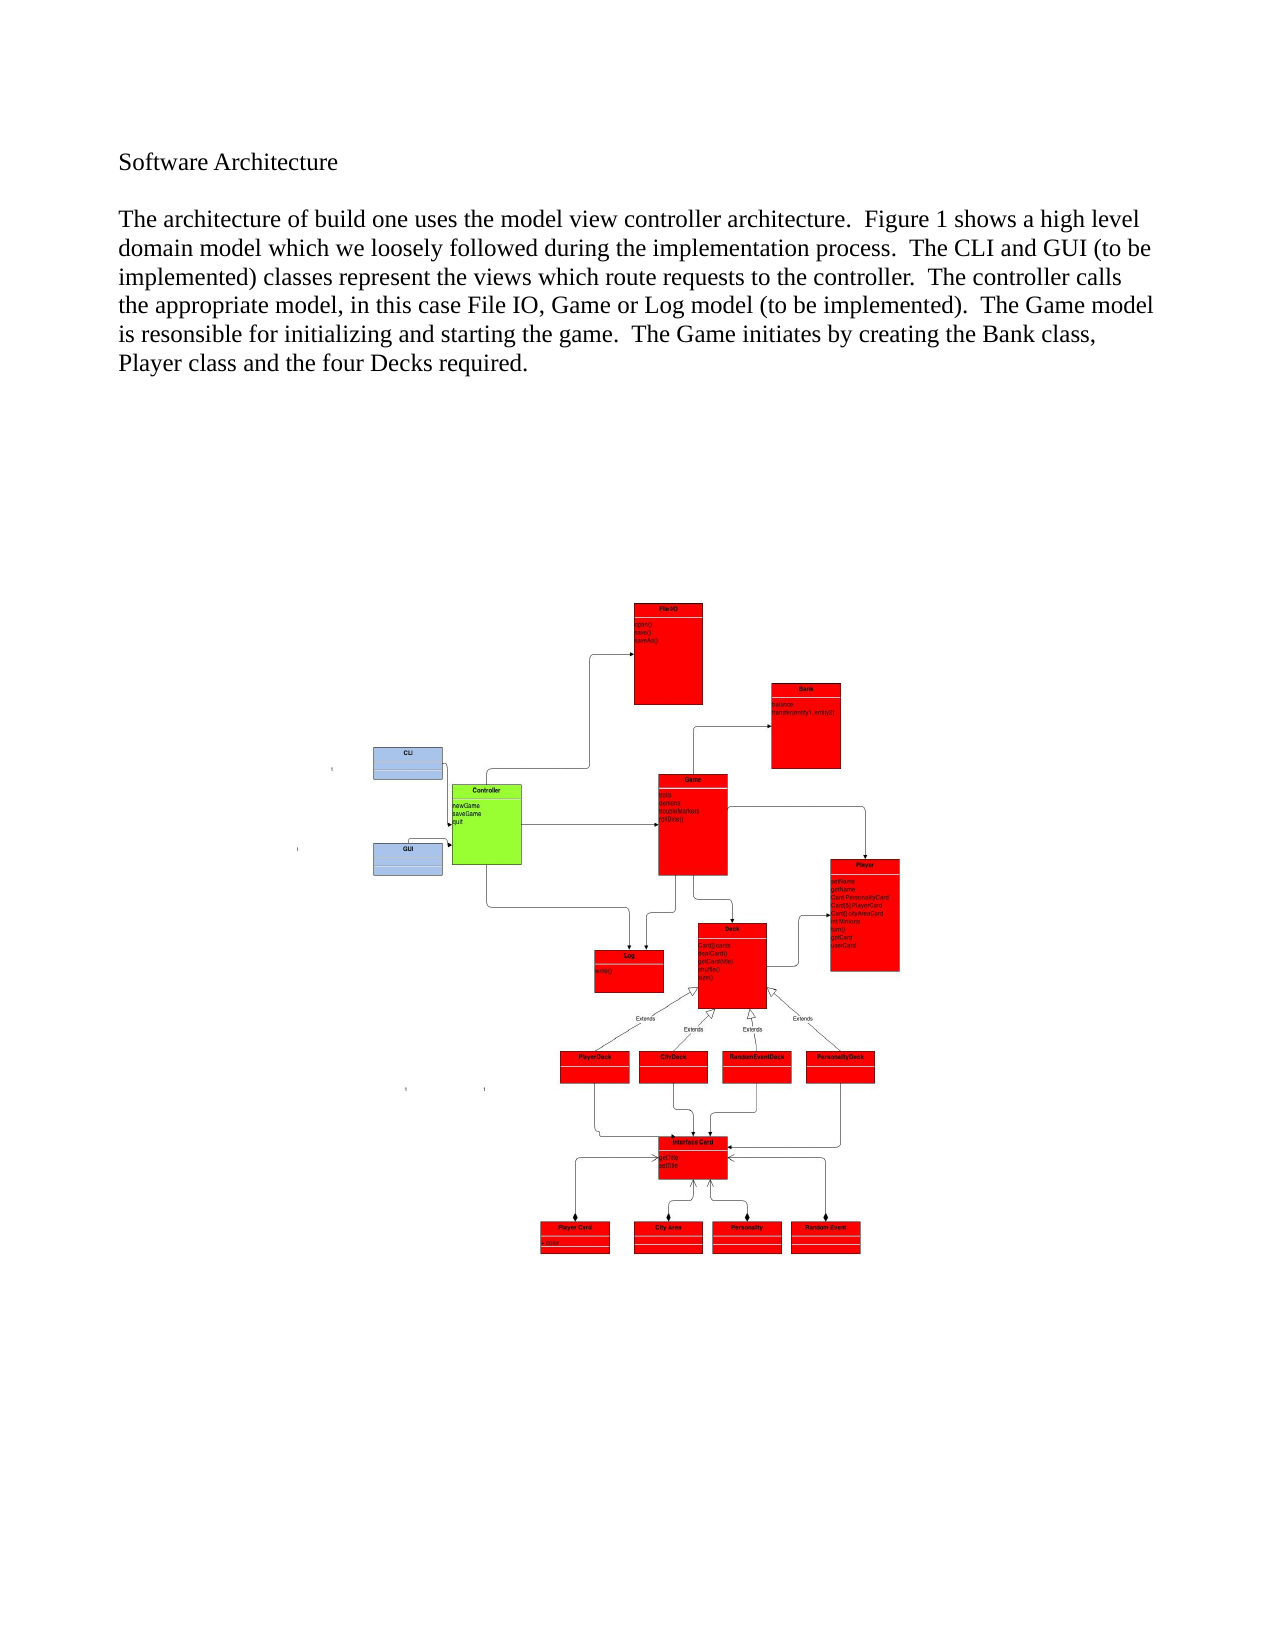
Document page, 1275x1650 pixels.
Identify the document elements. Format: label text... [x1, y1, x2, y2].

text The architecture of build one uses the model view controller architecture. Figure 1 shows a high level domain model which we loosely followed during the implementation process. The CLI and GUI (to be implemented) classes represent the views which route requests to the controller. The controller calls the appropriate model, in this case File IO, Game or Log model (to be implemented). The Game model is resonsible for initializing and starting the game. The Game initiates by creating the Bank class, Player class and the four Decks required. [118, 204, 1157, 377]
picture [297, 603, 900, 1256]
text Software Architecture [118, 147, 1157, 176]
